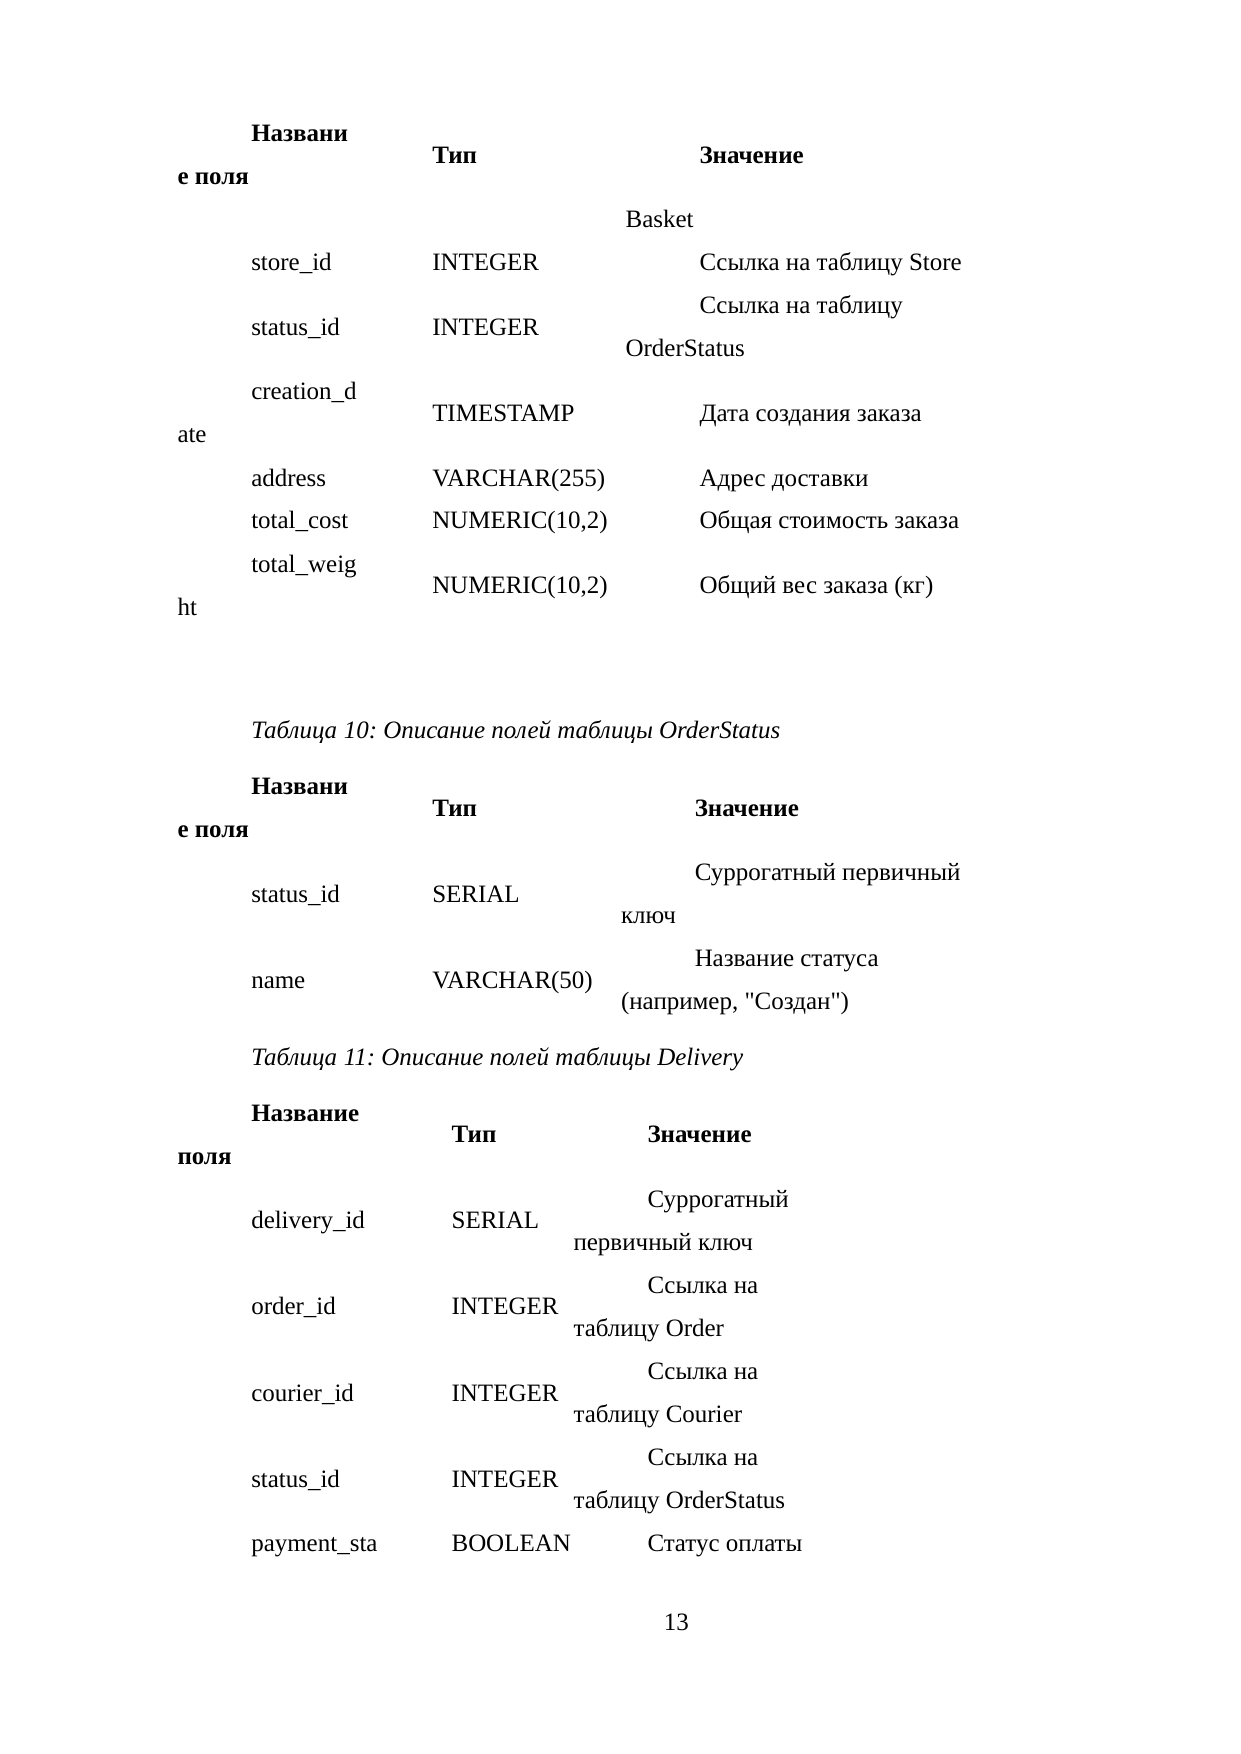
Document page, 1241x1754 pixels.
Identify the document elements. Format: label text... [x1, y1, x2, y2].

table_cell Ссылка на таблицу OrderStatus [573, 1442, 833, 1528]
table_header Название поля [177, 771, 358, 857]
table_cell TIMESTAMP [358, 376, 625, 463]
table_cell Статус оплаты [573, 1528, 833, 1571]
table_header Тип [358, 118, 625, 204]
table_cell total_weight [177, 549, 358, 635]
table_cell INTEGER [378, 1356, 573, 1442]
table_cell Адрес доставки [625, 463, 968, 506]
table_cell SERIAL [358, 857, 621, 943]
table_cell creation_date [177, 376, 358, 463]
table_cell address [177, 463, 358, 506]
table_header Значение [573, 1098, 833, 1184]
table_cell VARCHAR(255) [358, 463, 625, 506]
table_cell Суррогатный первичный ключ [573, 1184, 833, 1270]
table_cell SERIAL [378, 1184, 573, 1270]
table_cell INTEGER [378, 1442, 573, 1528]
table_cell Ссылка на таблицу Courier [573, 1356, 833, 1442]
table_cell BOOLEAN [378, 1528, 573, 1571]
table_cell INTEGER [358, 290, 625, 376]
table_cell [358, 204, 625, 247]
table_cell status_id [177, 1442, 378, 1528]
table_header Значение [625, 118, 968, 204]
table_cell Название статуса (например, "Создан") [621, 943, 964, 1029]
table_header Название поля [177, 118, 358, 204]
text Таблица 11: Описание полей таблицы Delivery [177, 1042, 1181, 1071]
table_cell INTEGER [358, 247, 625, 290]
table_cell payment_sta [177, 1528, 378, 1571]
table_cell Ссылка на таблицу OrderStatus [625, 290, 968, 376]
table_cell status_id [177, 290, 358, 376]
table_cell Общая стоимость заказа [625, 506, 968, 549]
table_cell delivery_id [177, 1184, 378, 1270]
table_cell store_id [177, 247, 358, 290]
table_cell Ссылка на таблицу Order [573, 1270, 833, 1356]
table_header Тип [378, 1098, 573, 1184]
table_cell courier_id [177, 1356, 378, 1442]
text Таблица 10: Описание полей таблицы OrderStatus [177, 715, 1181, 744]
table_cell VARCHAR(50) [358, 943, 621, 1029]
table_cell name [177, 943, 358, 1029]
table_cell order_id [177, 1270, 378, 1356]
table_cell INTEGER [378, 1270, 573, 1356]
table_cell total_cost [177, 506, 358, 549]
table_header Название поля [177, 1098, 378, 1184]
table_cell Basket [625, 204, 968, 247]
table_cell Дата создания заказа [625, 376, 968, 463]
table_cell Суррогатный первичный ключ [621, 857, 964, 943]
table_cell Ссылка на таблицу Store [625, 247, 968, 290]
table_cell [177, 204, 358, 247]
table_cell NUMERIC(10,2) [358, 506, 625, 549]
table_header Значение [621, 771, 964, 857]
table_cell Общий вес заказа (кг) [625, 549, 968, 635]
table_header Тип [358, 771, 621, 857]
table_cell NUMERIC(10,2) [358, 549, 625, 635]
table_cell status_id [177, 857, 358, 943]
